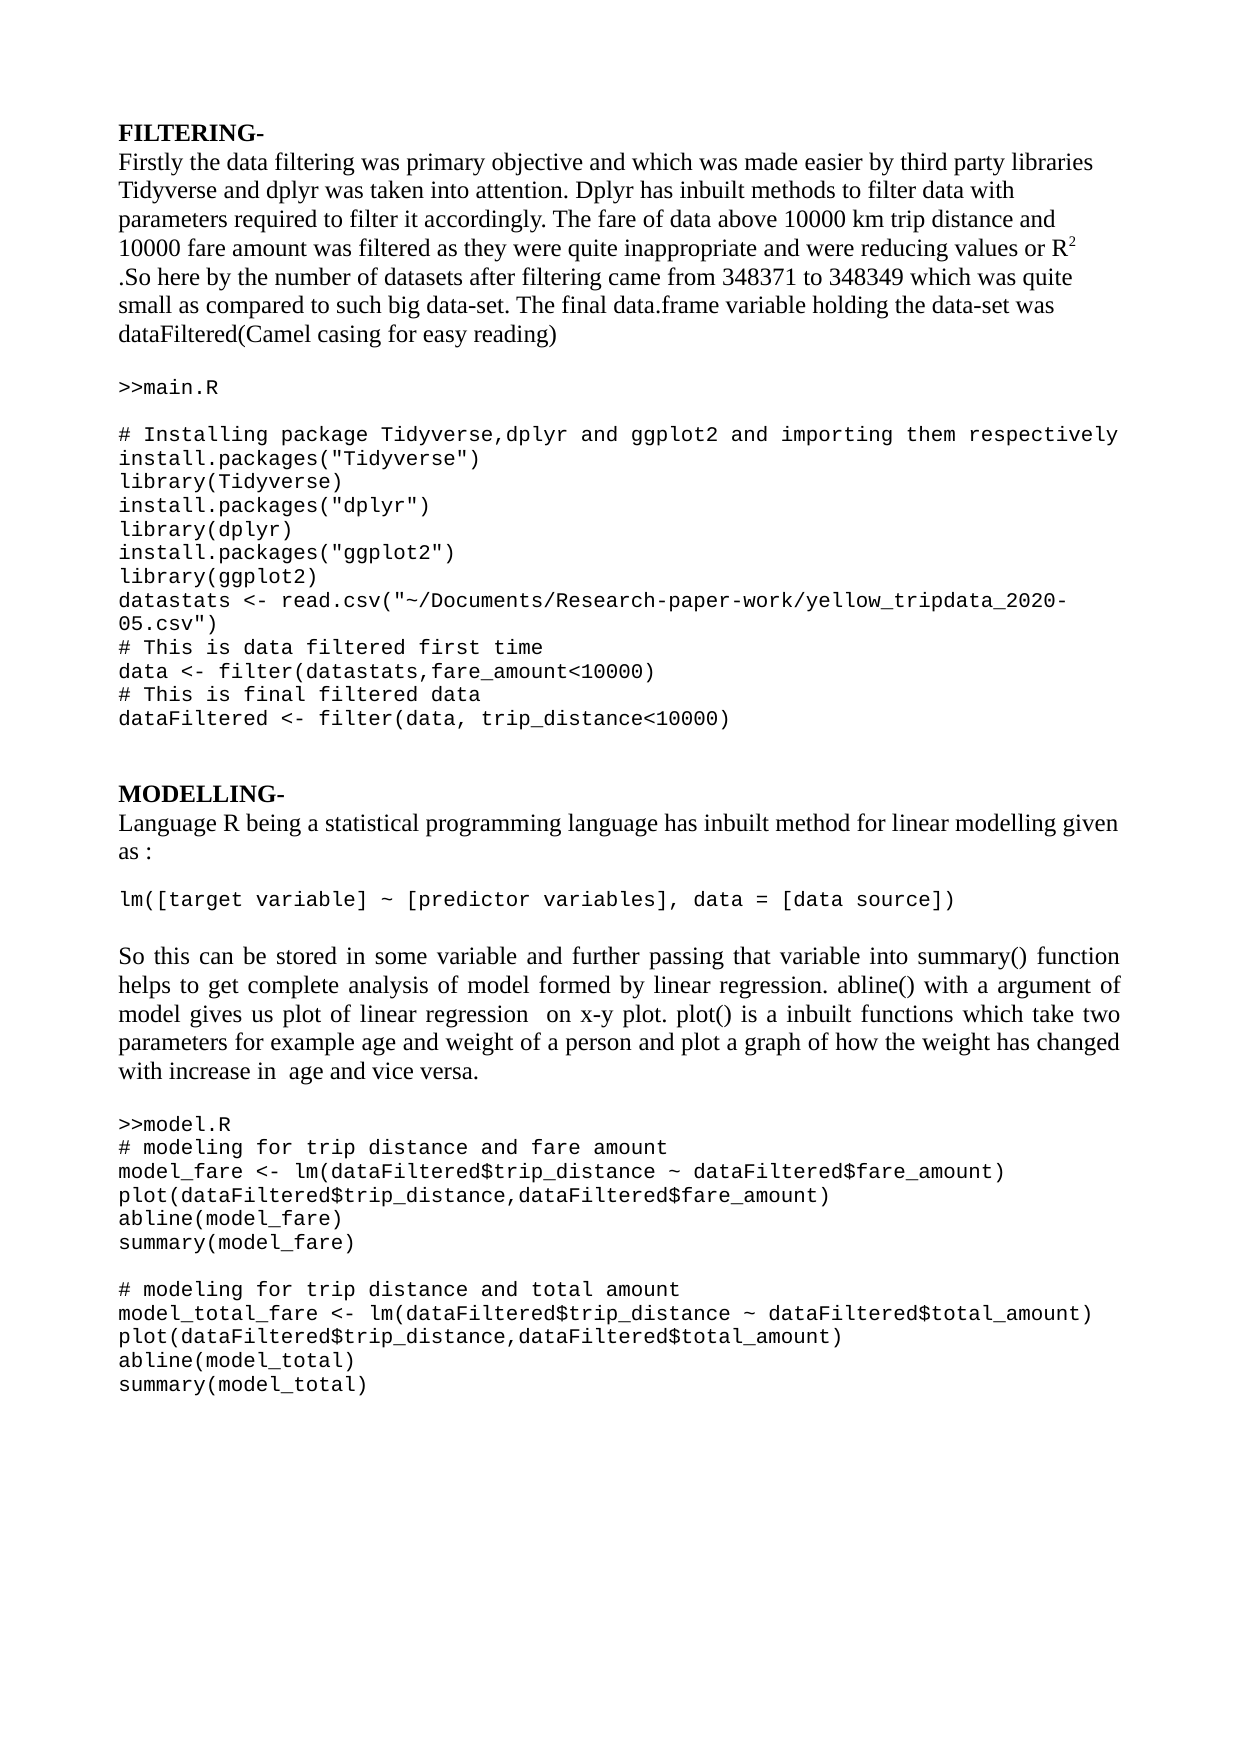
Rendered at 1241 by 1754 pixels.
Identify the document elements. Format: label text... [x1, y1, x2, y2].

text datastats <- read.csv("~/Documents/Research-paper-work/yellow_tripdata_2020-05.csv") [118, 590, 1122, 637]
text summary(model_total) [118, 1374, 1122, 1397]
text library(ggplot2) [118, 566, 1122, 590]
text data <- filter(datastats,fare_amount<10000) [118, 661, 1122, 684]
text model_total_fare <- lm(dataFiltered$trip_distance ~ dataFiltered$total_amount) [118, 1303, 1122, 1326]
text # This is data filtered first time [118, 637, 1122, 661]
text dataFiltered <- filter(data, trip_distance<10000) [118, 708, 1122, 732]
text abline(model_total) [118, 1350, 1122, 1374]
text model_fare <- lm(dataFiltered$trip_distance ~ dataFiltered$fare_amount) [118, 1161, 1122, 1184]
text So this can be stored in some variable and further passing that variable into summary() function helps to get complete analysis of model formed by linear regression. abline() with a argument of model gives us plot of linear regression on x-y plot. plot() is a inbuilt functions which take two parameters for example age and weight of a person and plot a graph of how the weight has changed with increase in age and vice versa. [118, 941, 1122, 1085]
text install.packages("dplyr") [118, 495, 1122, 519]
text lm([target variable] ~ [predictor variables], data = [data source]) [118, 889, 1122, 912]
text FILTERING- [118, 118, 1122, 147]
text >>model.R [118, 1114, 1122, 1137]
text .So here by the number of datasets after filtering came from 348371 to 348349 which was quite small as compared to such big data-set. The final data.frame variable holding the data-set was dataFiltered(Camel casing for easy reading) [118, 262, 1122, 348]
text >>main.R [118, 377, 1122, 401]
text install.packages("ggplot2") [118, 542, 1122, 566]
text library(Tidyverse) [118, 471, 1122, 495]
text Tidyverse and dplyr was taken into attention. Dplyr has inbuilt methods to filter data with parameters required to filter it accordingly. The fare of data above 10000 km trip distance and 10000 fare amount was filtered as they were quite inappropriate and were reducing values or R2 [118, 176, 1122, 262]
text # modeling for trip distance and total amount [118, 1279, 1122, 1303]
text library(dplyr) [118, 519, 1122, 542]
text Language R being a statistical programming language has inbuilt method for linear modelling given as : [118, 808, 1122, 865]
text plot(dataFiltered$trip_distance,dataFiltered$fare_amount) [118, 1184, 1122, 1208]
text install.packages("Tidyverse") [118, 448, 1122, 471]
text abline(model_fare) [118, 1208, 1122, 1232]
text summary(model_fare) [118, 1232, 1122, 1256]
text # This is final filtered data [118, 684, 1122, 708]
text MODELLING- [118, 779, 1122, 808]
text # modeling for trip distance and fare amount [118, 1137, 1122, 1161]
text Firstly the data filtering was primary objective and which was made easier by third party libraries [118, 147, 1122, 176]
text plot(dataFiltered$trip_distance,dataFiltered$total_amount) [118, 1326, 1122, 1350]
text # Installing package Tidyverse,dplyr and ggplot2 and importing them respectively [118, 424, 1122, 448]
